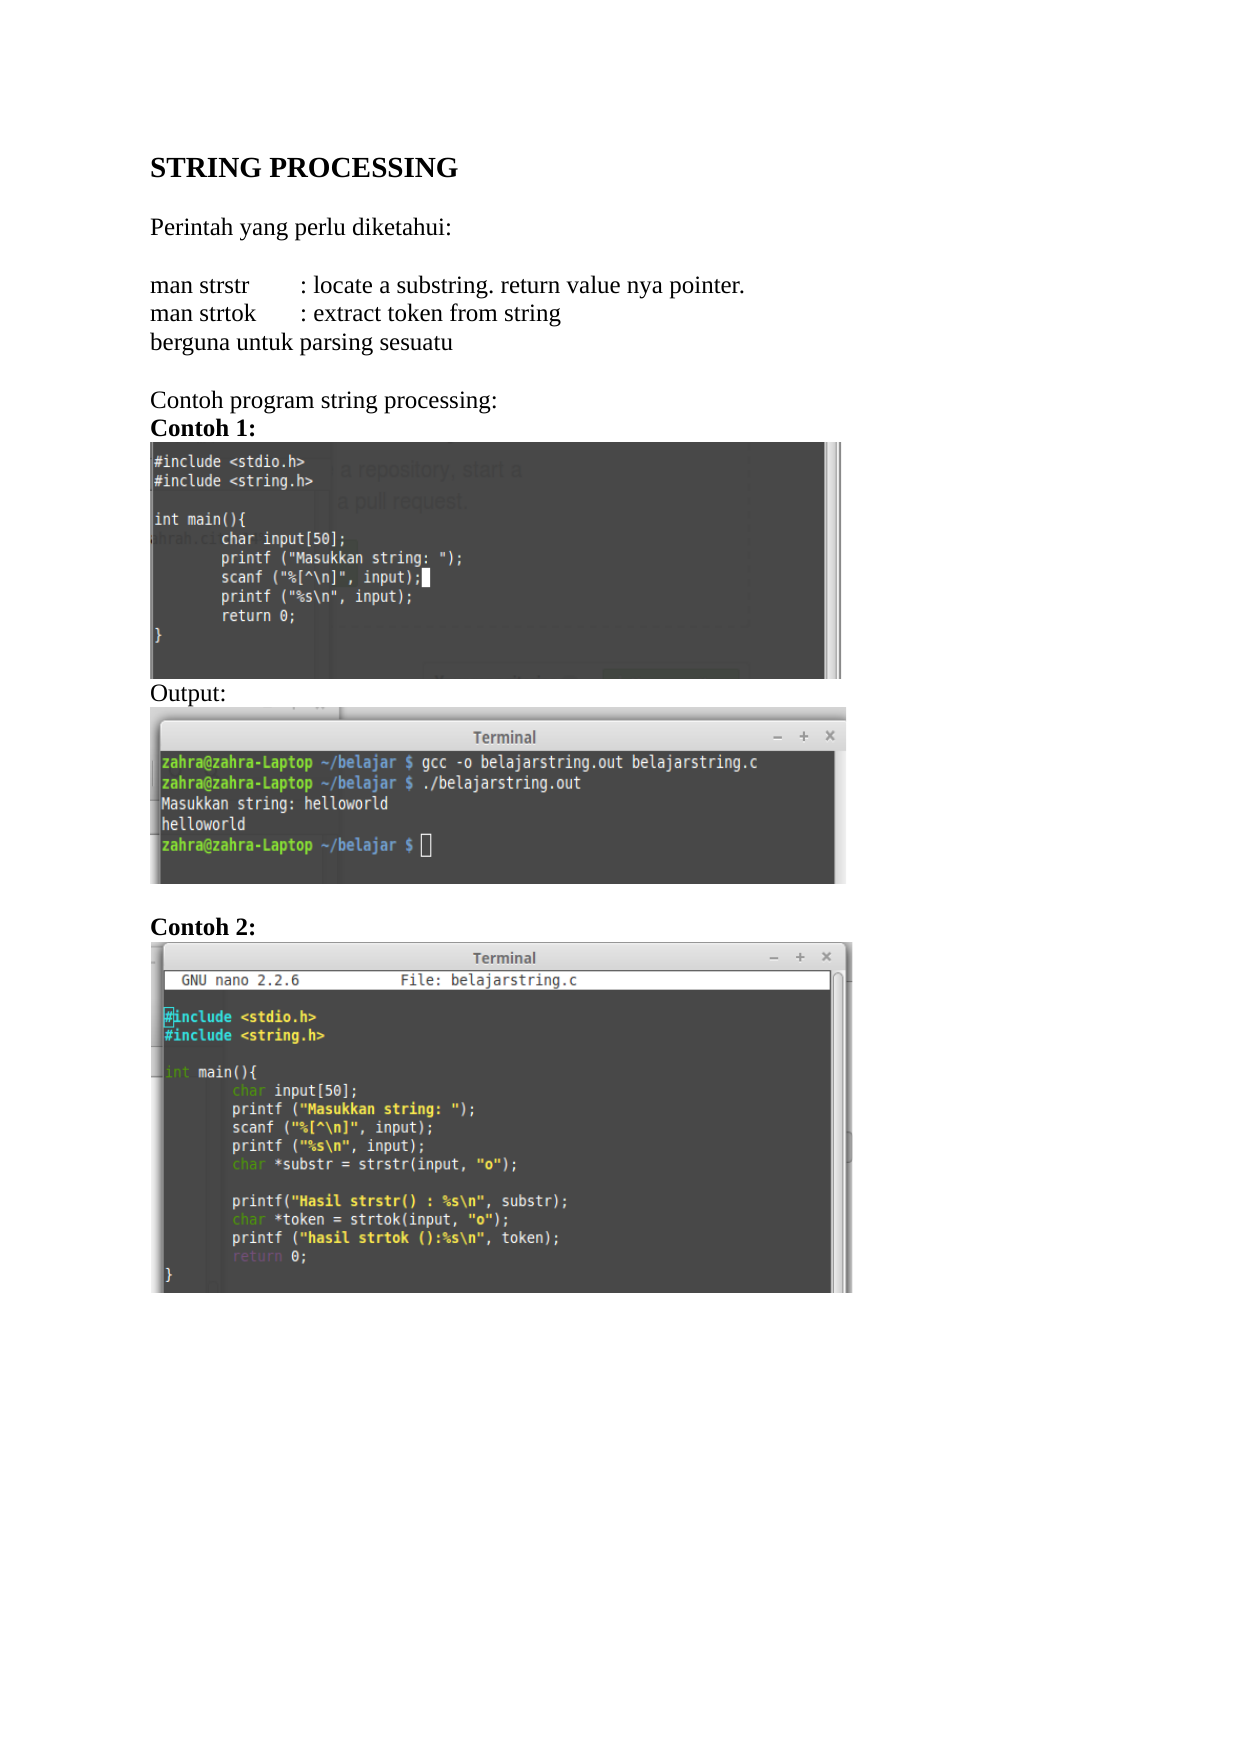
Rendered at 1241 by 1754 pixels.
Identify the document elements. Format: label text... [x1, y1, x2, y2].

picture [150, 442, 842, 679]
text Contoh 2: [150, 912, 1090, 941]
picture [151, 942, 855, 1293]
text berguna untuk parsing sesuatu [150, 327, 1090, 356]
text man strtok : extract token from string [150, 298, 1090, 327]
text Output: [150, 678, 1090, 707]
text man strstr : locate a substring. return value nya pointer. [150, 270, 1090, 298]
text Contoh 1: [150, 413, 1090, 442]
picture [150, 707, 847, 884]
text STRING PROCESSING [150, 150, 1090, 183]
text Contoh program string processing: [150, 385, 1090, 413]
text Perintah yang perlu diketahui: [150, 212, 1090, 241]
